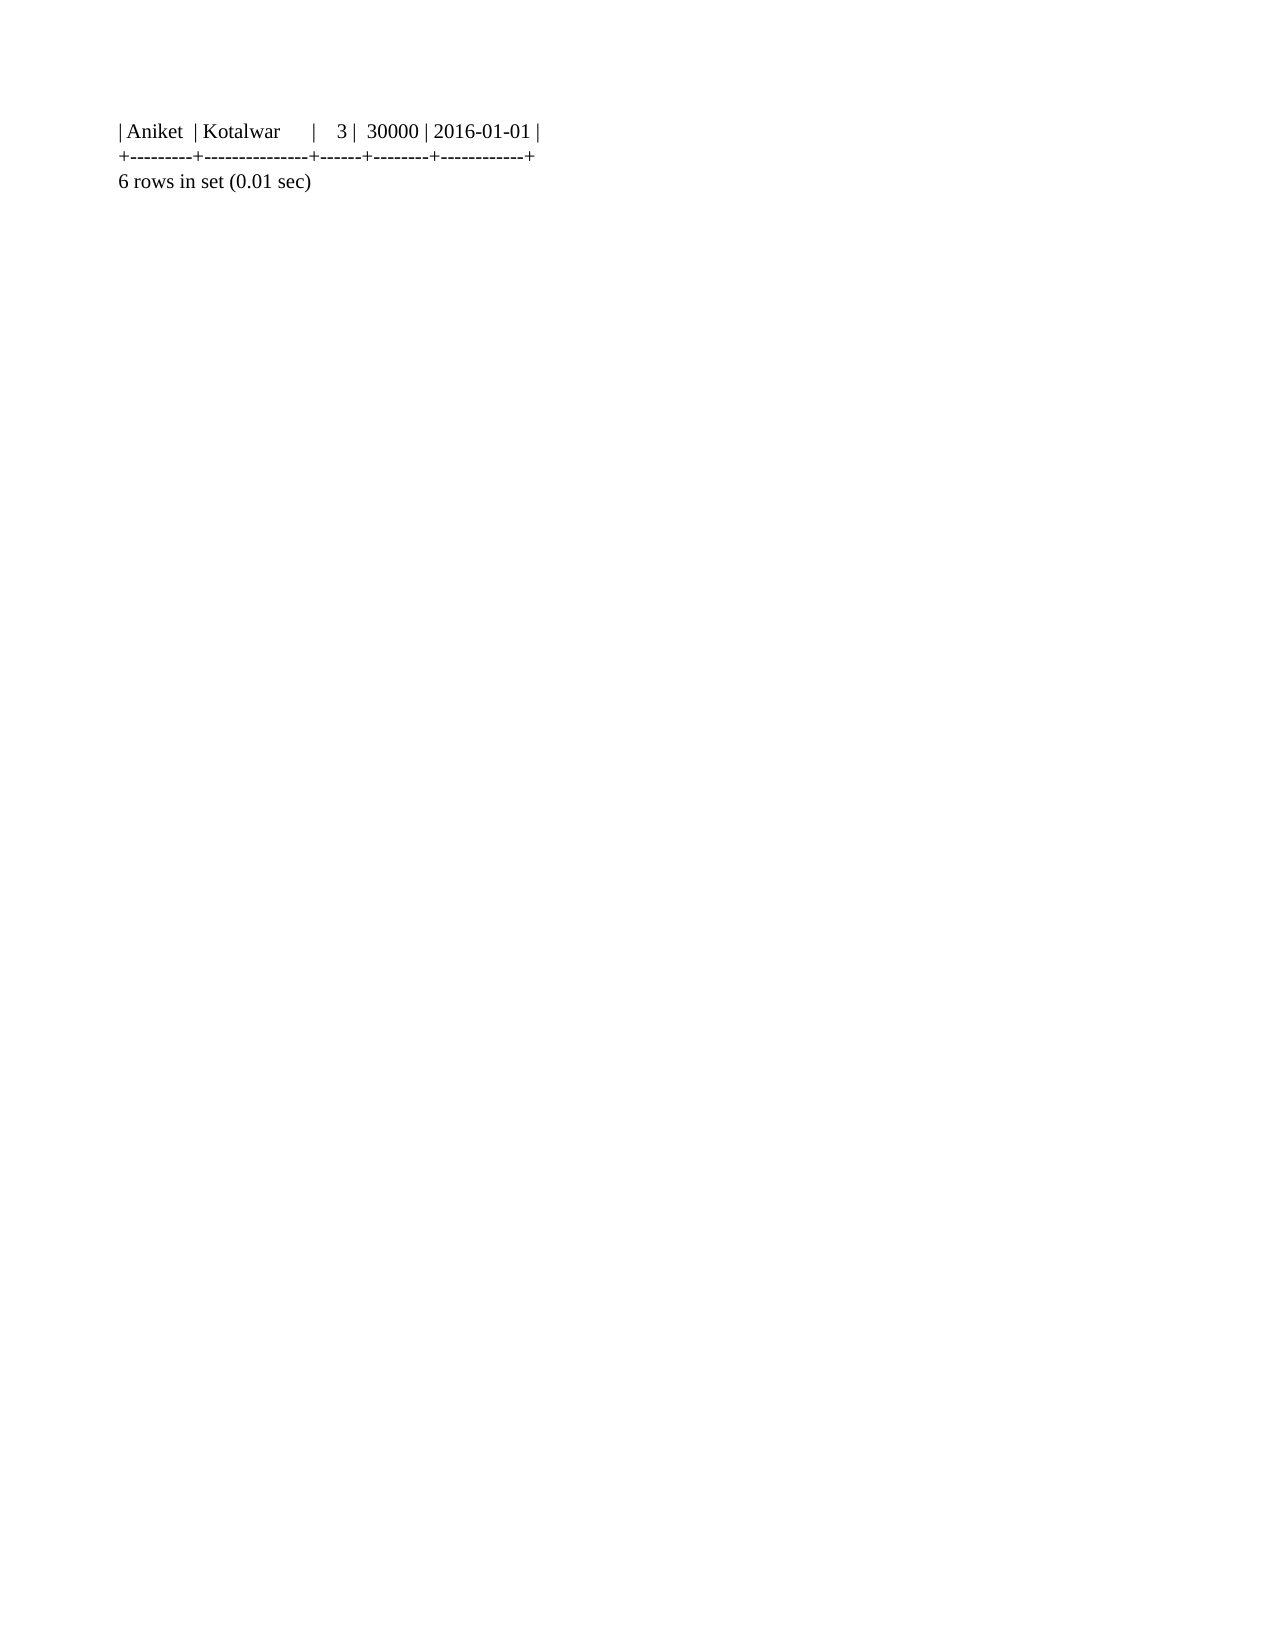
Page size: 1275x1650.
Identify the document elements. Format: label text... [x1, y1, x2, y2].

text +---------+---------------+------+--------+------------+ [118, 143, 1157, 168]
text 6 rows in set (0.01 sec) [118, 168, 1157, 193]
text | Aniket | Kotalwar | 3 | 30000 | 2016-01-01 | [118, 118, 1157, 143]
